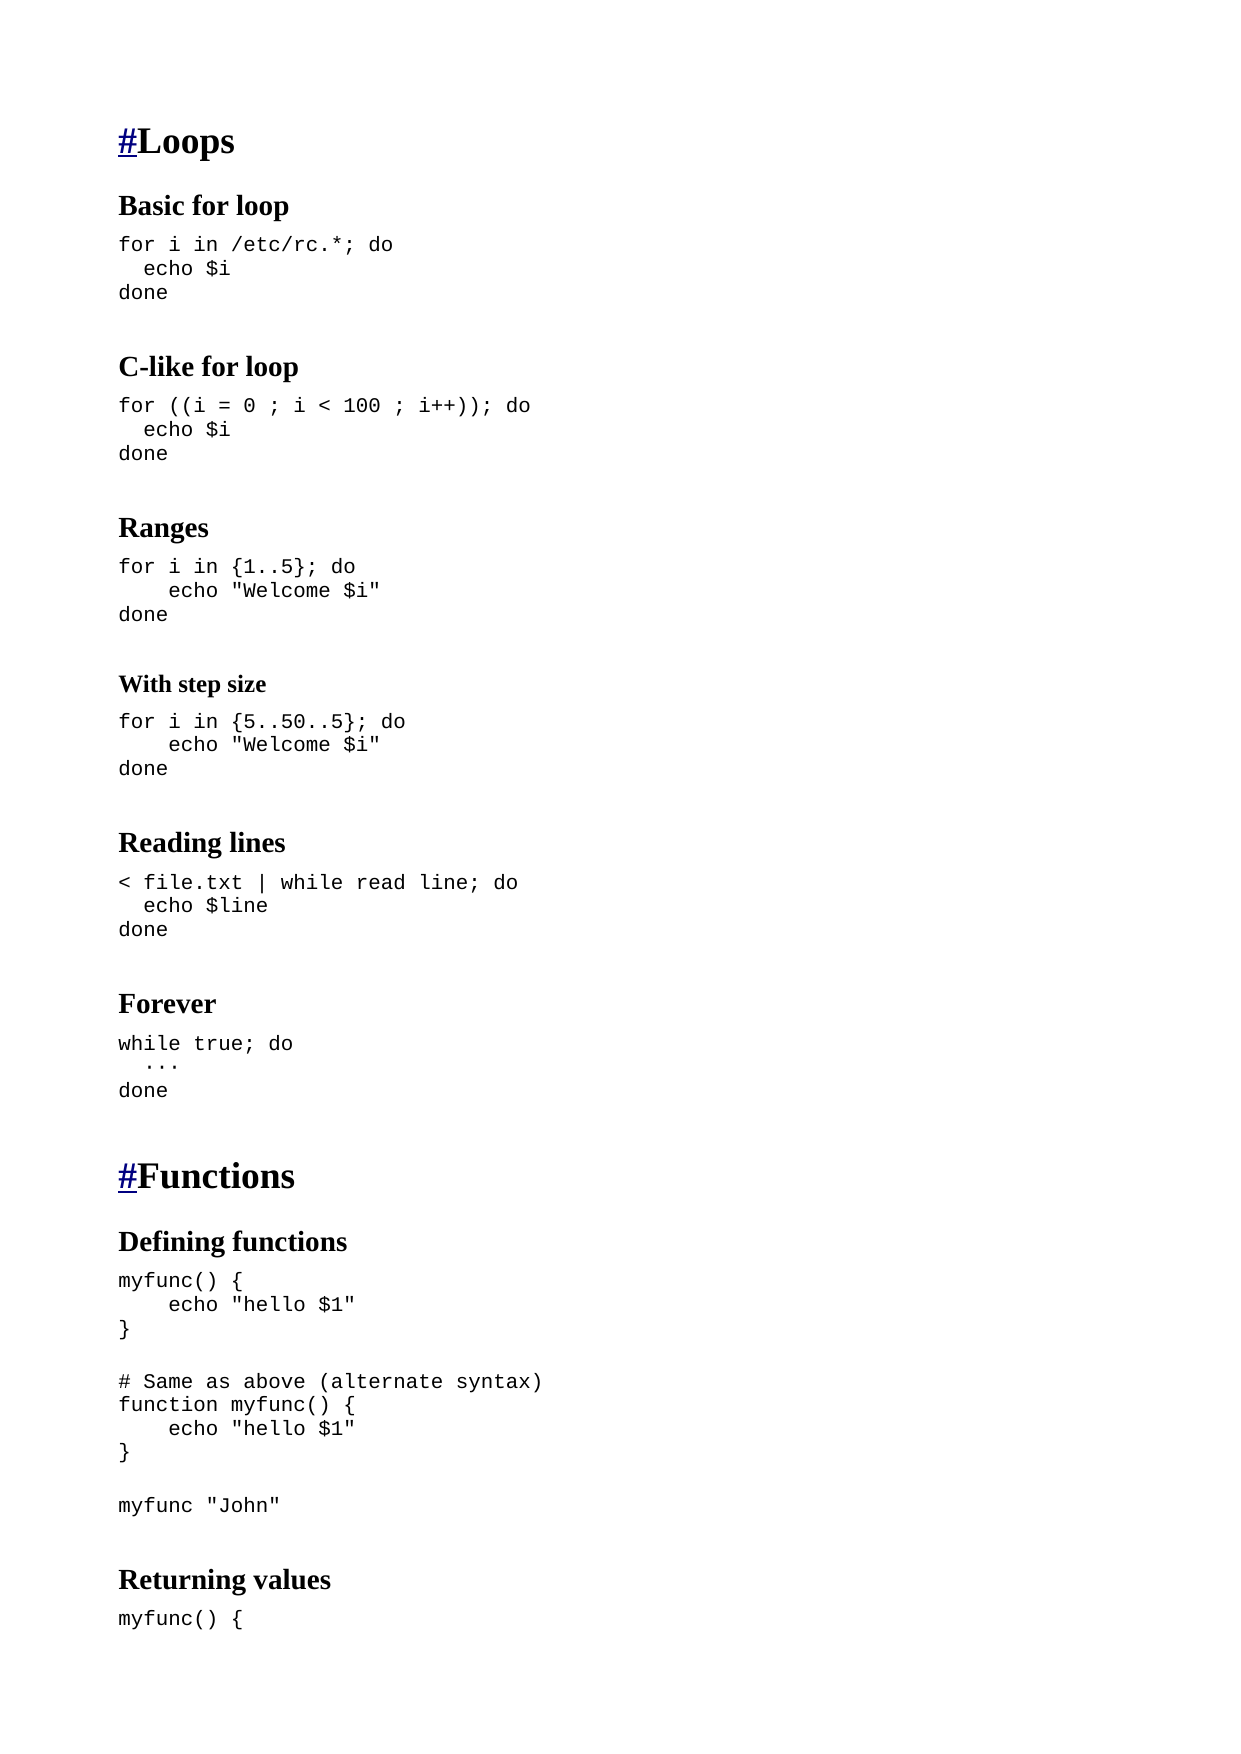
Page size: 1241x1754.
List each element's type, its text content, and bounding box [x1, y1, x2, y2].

text done [118, 1080, 1122, 1104]
text for i in {5..50..5}; do [118, 711, 1122, 734]
text done [118, 919, 1122, 943]
subtitle Defining functions [118, 1224, 1122, 1258]
text for ((i = 0 ; i < 100 ; i++)); do [118, 395, 1122, 419]
text done [118, 282, 1122, 305]
text done [118, 443, 1122, 466]
text echo "hello $1" [118, 1294, 1122, 1317]
subtitle Basic for loop [118, 188, 1122, 222]
text myfunc() { [118, 1270, 1122, 1294]
text done [118, 604, 1122, 627]
subtitle #Functions [118, 1154, 1122, 1197]
text } [118, 1317, 1122, 1341]
text # Same as above (alternate syntax) [118, 1371, 1122, 1394]
text for i in {1..5}; do [118, 556, 1122, 580]
text ··· [118, 1056, 1122, 1080]
subtitle C-like for loop [118, 349, 1122, 383]
subtitle #Loops [118, 118, 1122, 161]
subtitle Ranges [118, 510, 1122, 544]
text done [118, 758, 1122, 782]
text while true; do [118, 1033, 1122, 1056]
subtitle Forever [118, 987, 1122, 1020]
text myfunc "John" [118, 1495, 1122, 1518]
text for i in /etc/rc.*; do [118, 234, 1122, 258]
text echo "Welcome $i" [118, 734, 1122, 758]
subtitle With step size [118, 669, 1122, 698]
text echo "hello $1" [118, 1418, 1122, 1442]
text myfunc() { [118, 1608, 1122, 1632]
text echo $i [118, 419, 1122, 443]
text < file.txt | while read line; do [118, 872, 1122, 895]
text echo "Welcome $i" [118, 580, 1122, 604]
text function myfunc() { [118, 1394, 1122, 1418]
text } [118, 1442, 1122, 1465]
subtitle Reading lines [118, 826, 1122, 859]
text echo $i [118, 258, 1122, 282]
subtitle Returning values [118, 1562, 1122, 1596]
text echo $line [118, 895, 1122, 919]
